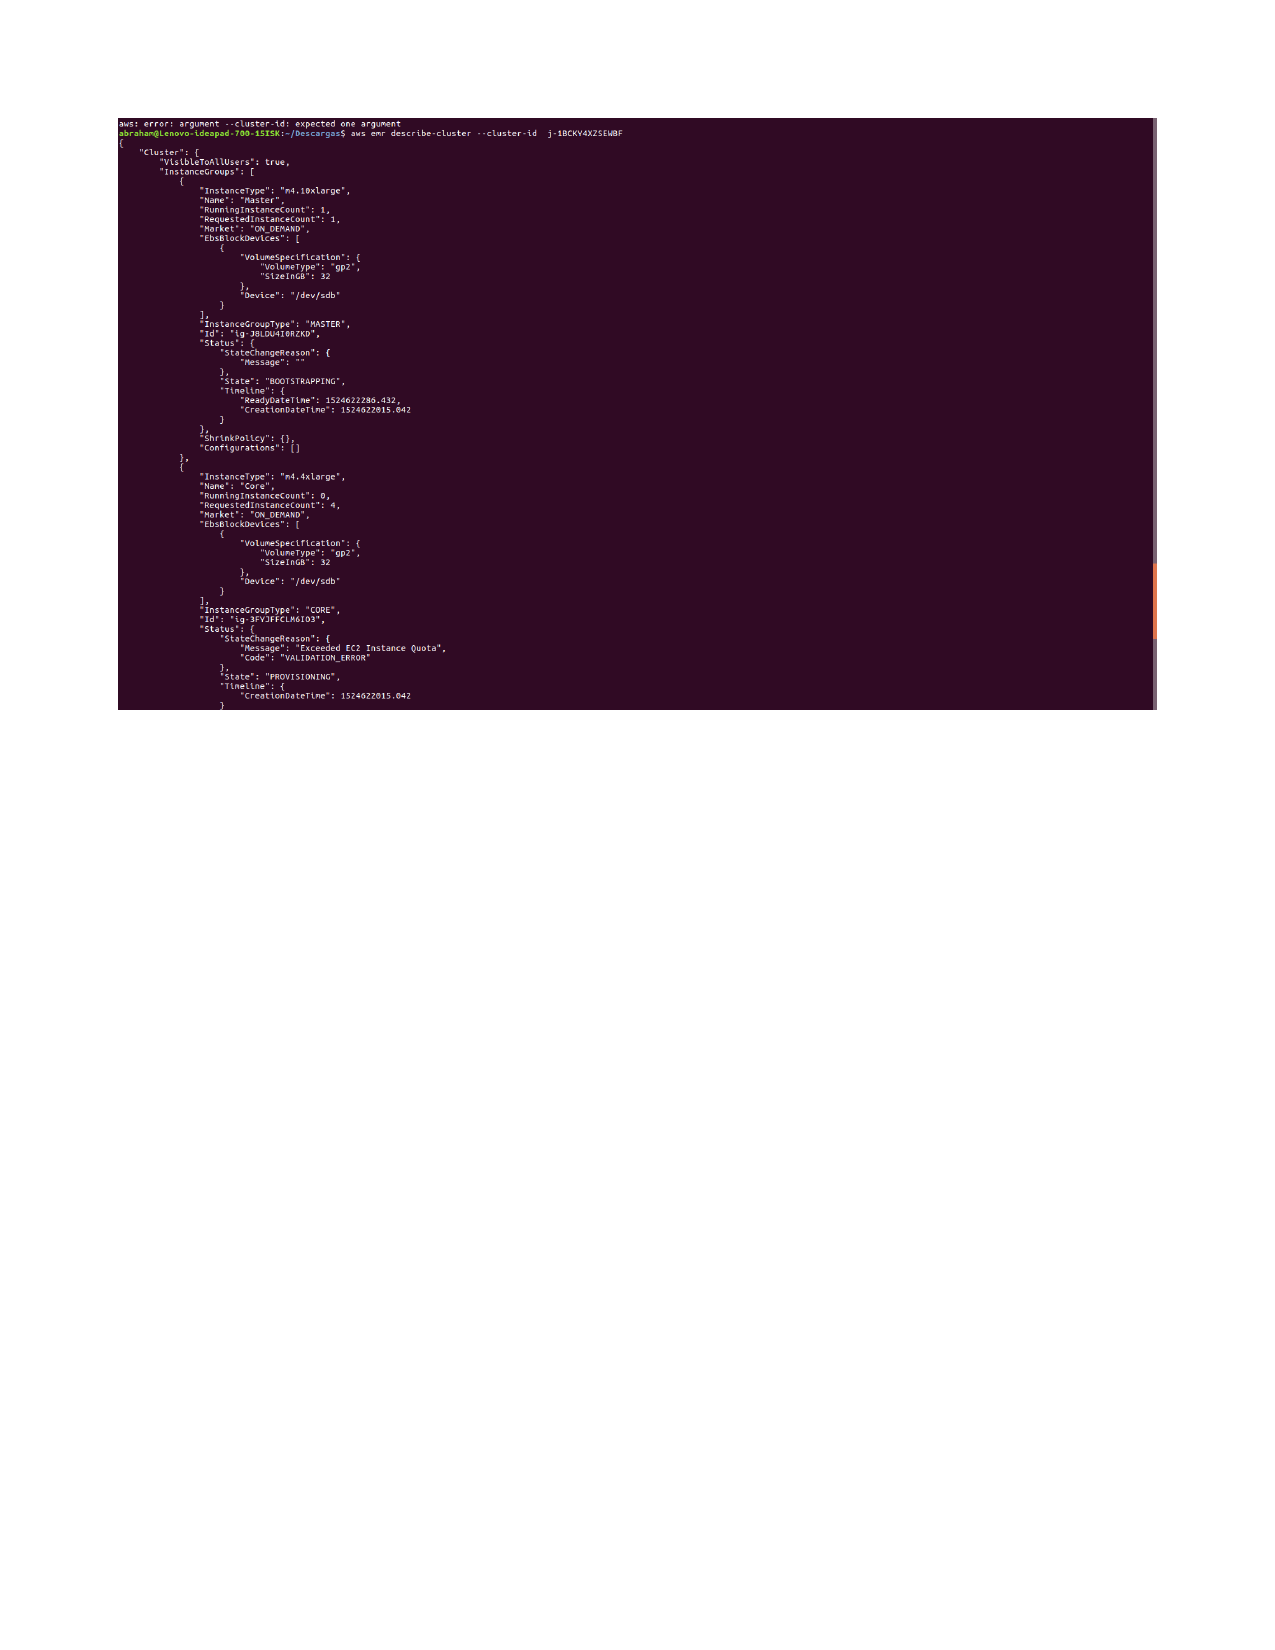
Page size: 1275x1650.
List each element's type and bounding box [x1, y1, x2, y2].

picture [118, 118, 1157, 710]
